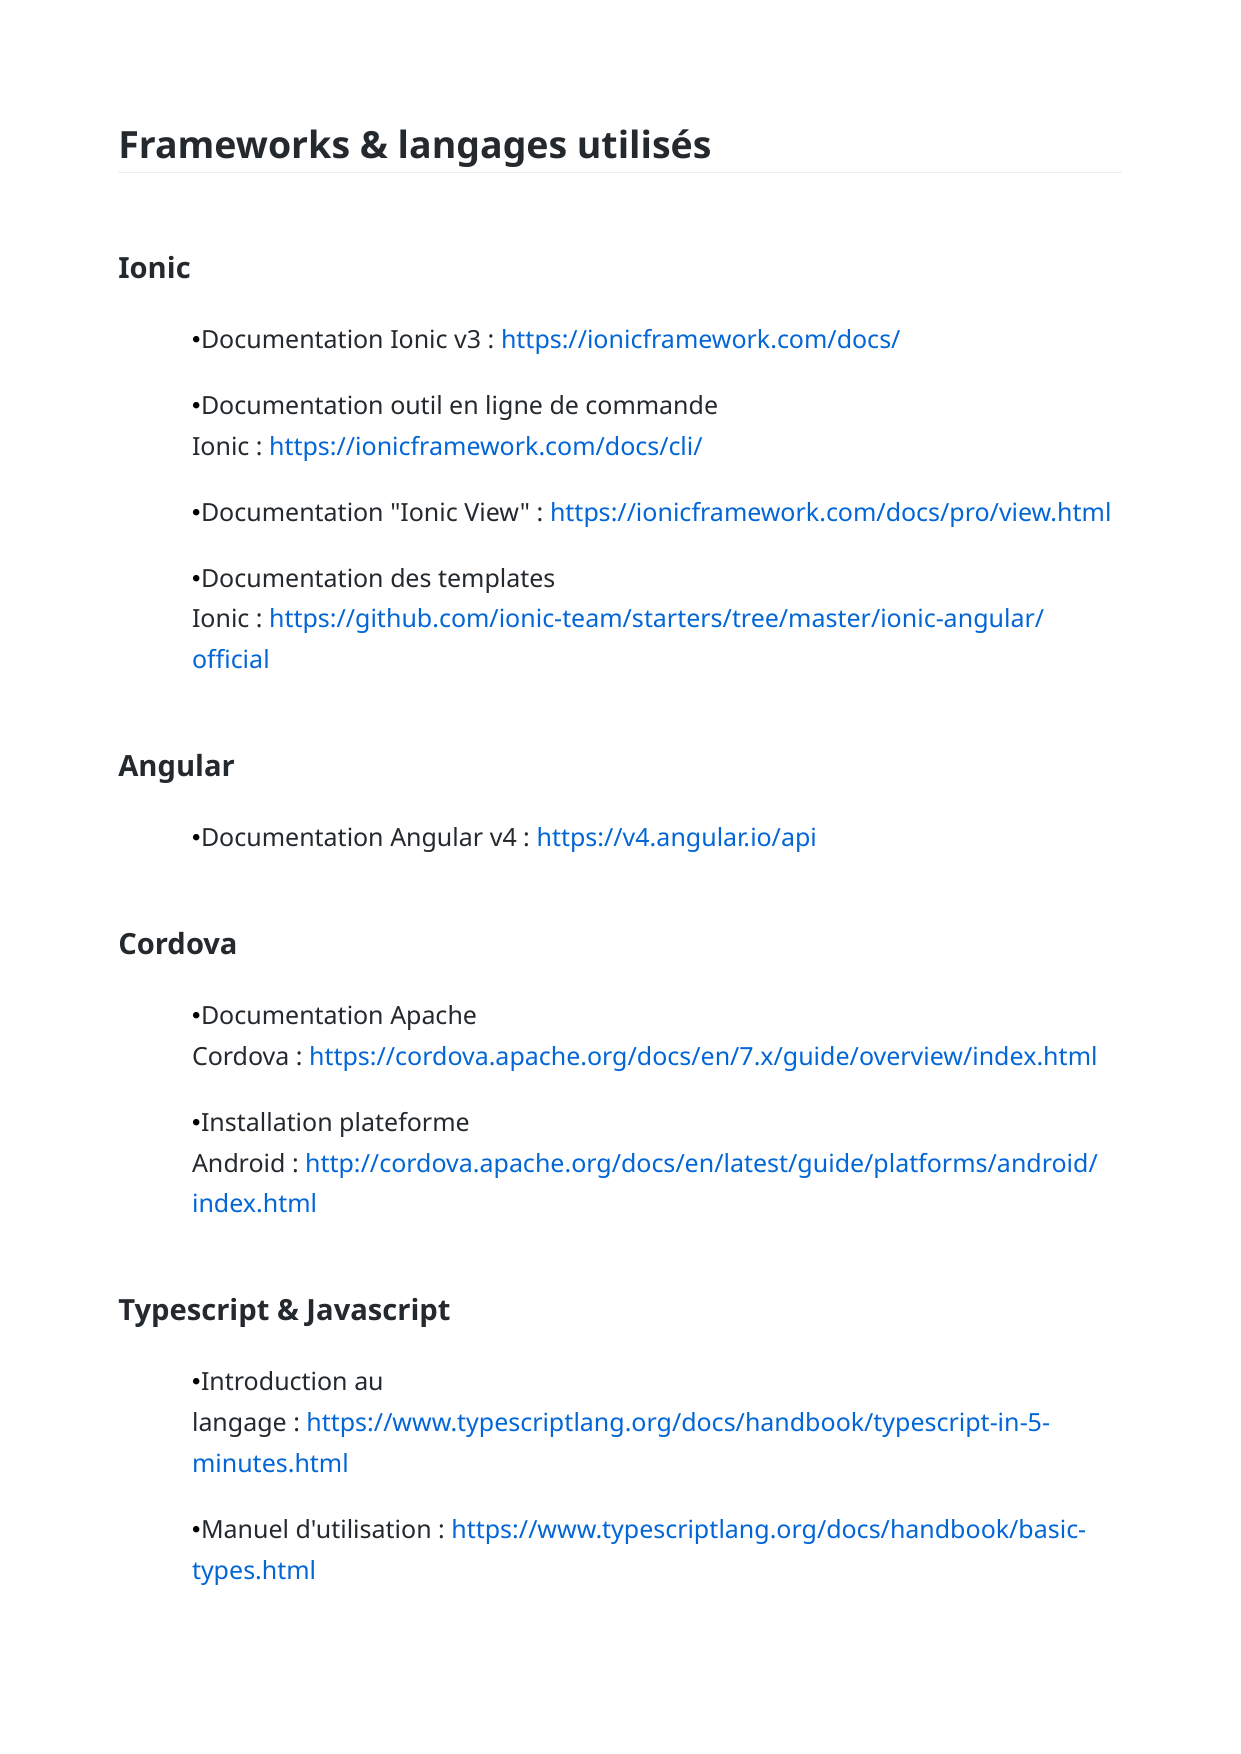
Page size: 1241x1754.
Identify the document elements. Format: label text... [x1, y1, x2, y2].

list Manuel d'utilisation : https://www.typescriptlang.org/docs/handbook/basic-types.html [118, 1512, 1122, 1586]
list Introduction au langage : https://www.typescriptlang.org/docs/handbook/typescript-in-5-minutes.html [118, 1364, 1122, 1480]
list Documentation outil en ligne de commande Ionic : https://ionicframework.com/docs/cli/ [118, 388, 1122, 463]
list Documentation Angular v4 : https://v4.angular.io/api [118, 820, 1122, 854]
list Documentation des templates Ionic : https://github.com/ionic-team/starters/tree/master/ionic-angular/official [118, 560, 1122, 676]
list Documentation Apache Cordova : https://cordova.apache.org/docs/en/7.x/guide/overview/index.html [118, 998, 1122, 1073]
list Installation plateforme Android : http://cordova.apache.org/docs/en/latest/guide/platforms/android/index.html [118, 1104, 1122, 1220]
subtitle Cordova [118, 923, 1122, 963]
subtitle Typescript & Javascript [118, 1289, 1122, 1329]
subtitle Ionic [118, 247, 1122, 287]
list Documentation "Ionic View" : https://ionicframework.com/docs/pro/view.html [118, 494, 1122, 528]
subtitle Frameworks & langages utilisés [118, 118, 1122, 172]
subtitle Angular [118, 745, 1122, 785]
list Documentation Ionic v3 : https://ionicframework.com/docs/ [118, 322, 1122, 356]
